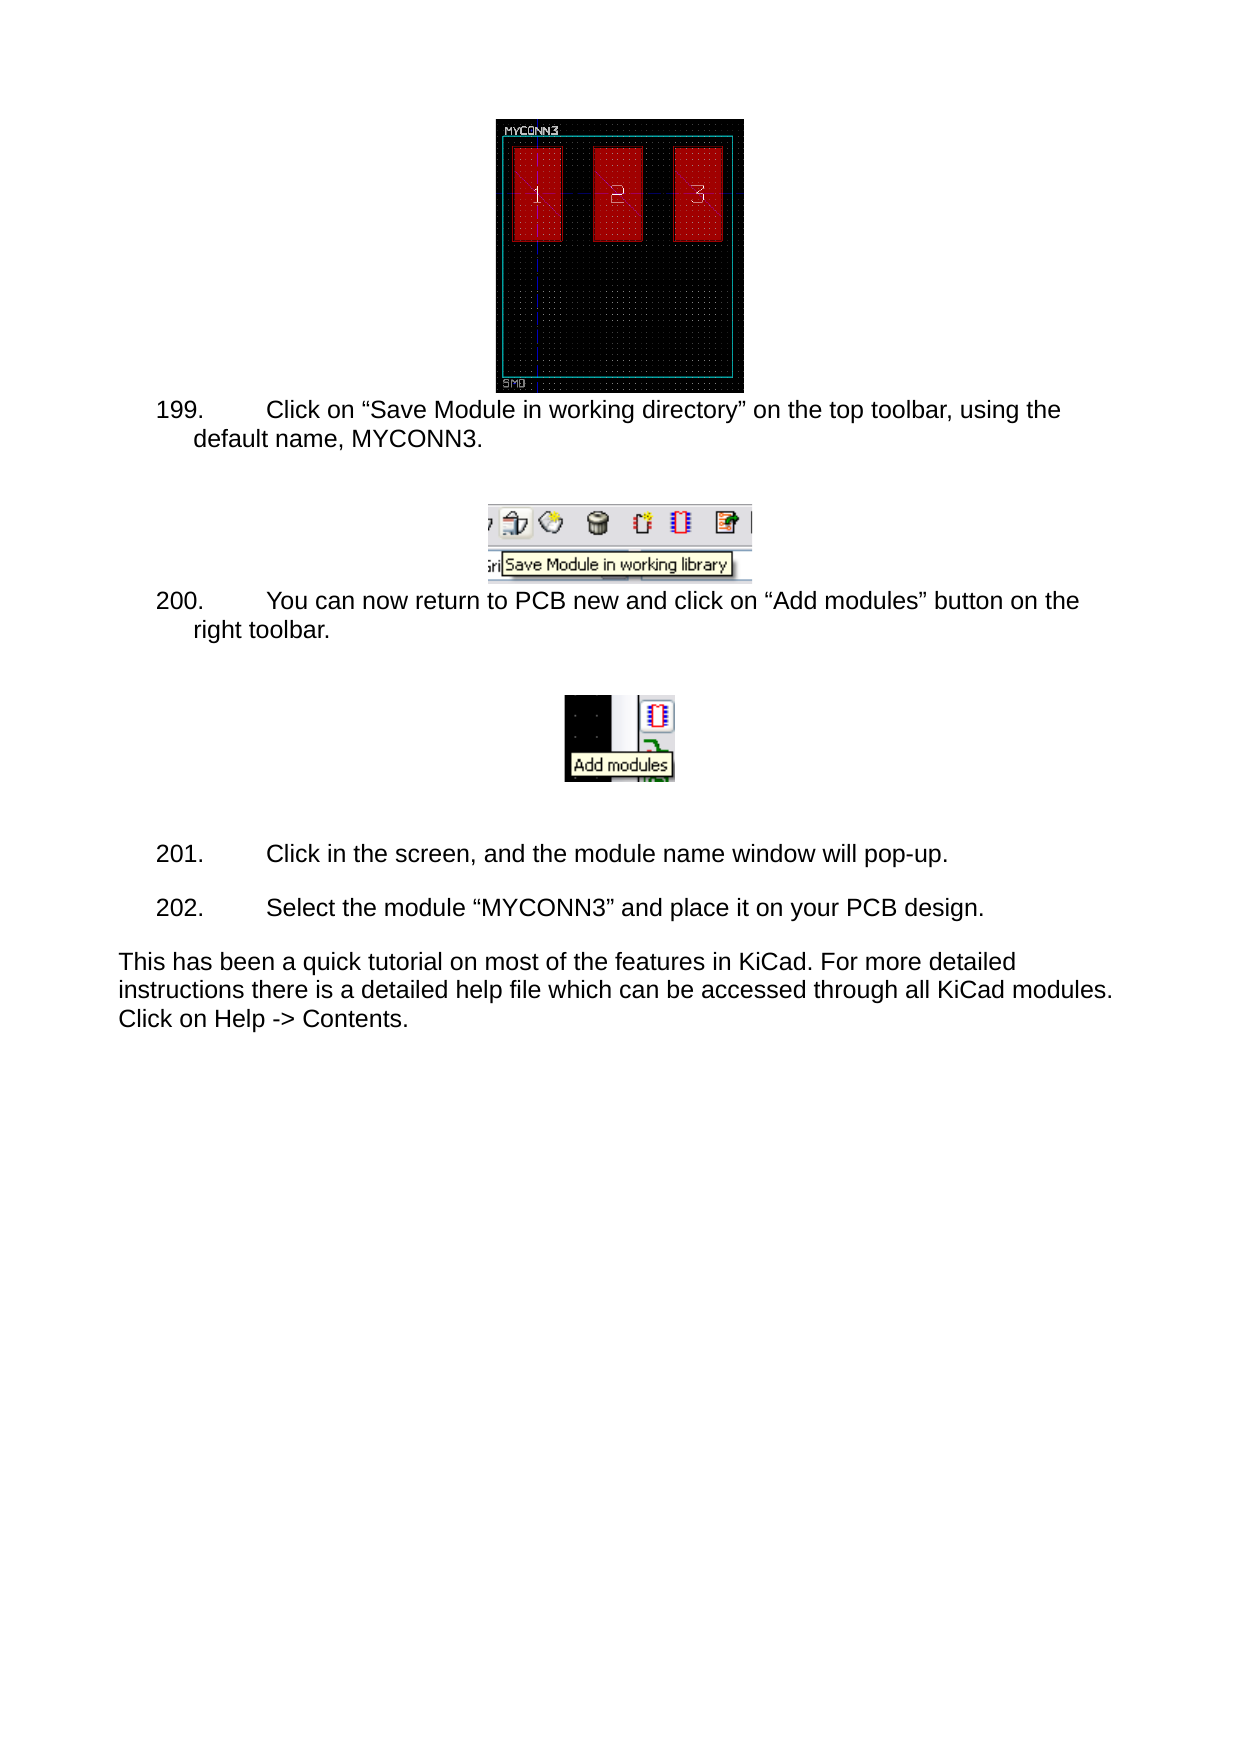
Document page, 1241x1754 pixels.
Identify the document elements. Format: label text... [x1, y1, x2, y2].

text This has been a quick tutorial on most of the features in KiCad. For more detailed instructions there is a detailed help file which can be accessed through all KiCad modules. Click on Help -> Contents. [118, 947, 1122, 1033]
list Select the module “MYCONN3” and place it on your PCB design. [156, 893, 1122, 922]
list You can now return to PCB new and click on “Add modules” button on the right toolbar. [156, 478, 1122, 643]
list Click on “Save Module in working directory” on the top toolbar, using the default name, MYCONN3. [156, 118, 1122, 453]
list Click in the screen, and the module name window will pop-up. [156, 839, 1122, 868]
